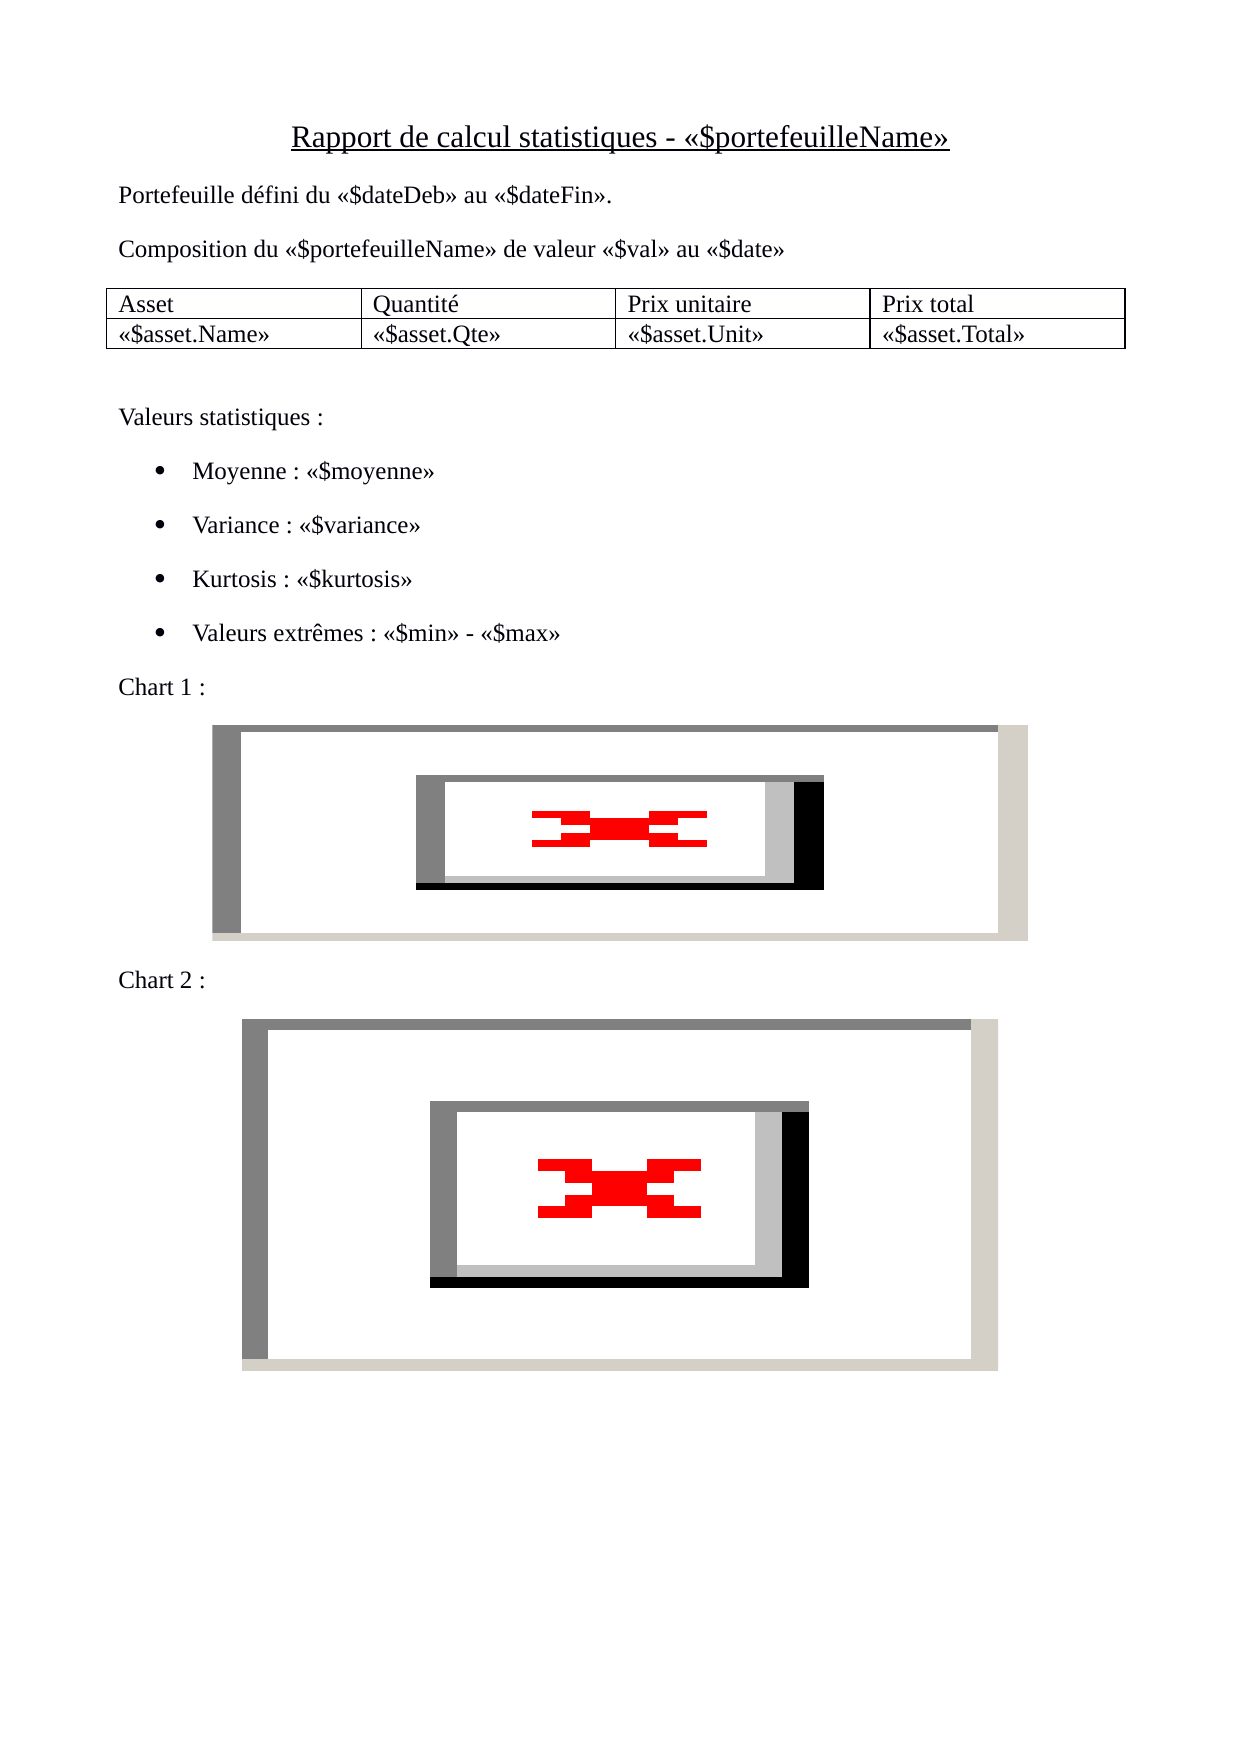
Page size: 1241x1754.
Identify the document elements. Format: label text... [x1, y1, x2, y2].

list Kurtosis : «$kurtosis» [156, 564, 1122, 593]
table_cell «$asset.Name» [107, 319, 361, 347]
list Valeurs extrêmes : «$min» - «$max» [156, 618, 1122, 647]
list Moyenne : «$moyenne» [156, 456, 1122, 485]
text Rapport de calcul statistiques - «$portefeuilleName» [118, 118, 1122, 154]
table_cell «$asset.Qte» [362, 319, 615, 347]
table_header Quantité [362, 289, 615, 318]
table_header Prix unitaire [616, 289, 869, 318]
text Portefeuille défini du «$dateDeb» au «$dateFin». [118, 180, 1122, 209]
table_header Prix total [871, 289, 1124, 318]
picture [212, 725, 1028, 941]
text Composition du «$portefeuilleName» de valeur «$val» au «$date» [118, 234, 1122, 263]
text Chart 1 : [118, 672, 1122, 700]
text Valeurs statistiques : [118, 402, 1122, 431]
table_cell «$asset.Total» [871, 319, 1124, 347]
table_cell «$asset.Unit» [616, 319, 869, 347]
table_header Asset [107, 289, 361, 318]
text Chart 2 : [118, 966, 1122, 994]
picture [242, 1019, 999, 1371]
list Variance : «$variance» [156, 510, 1122, 539]
